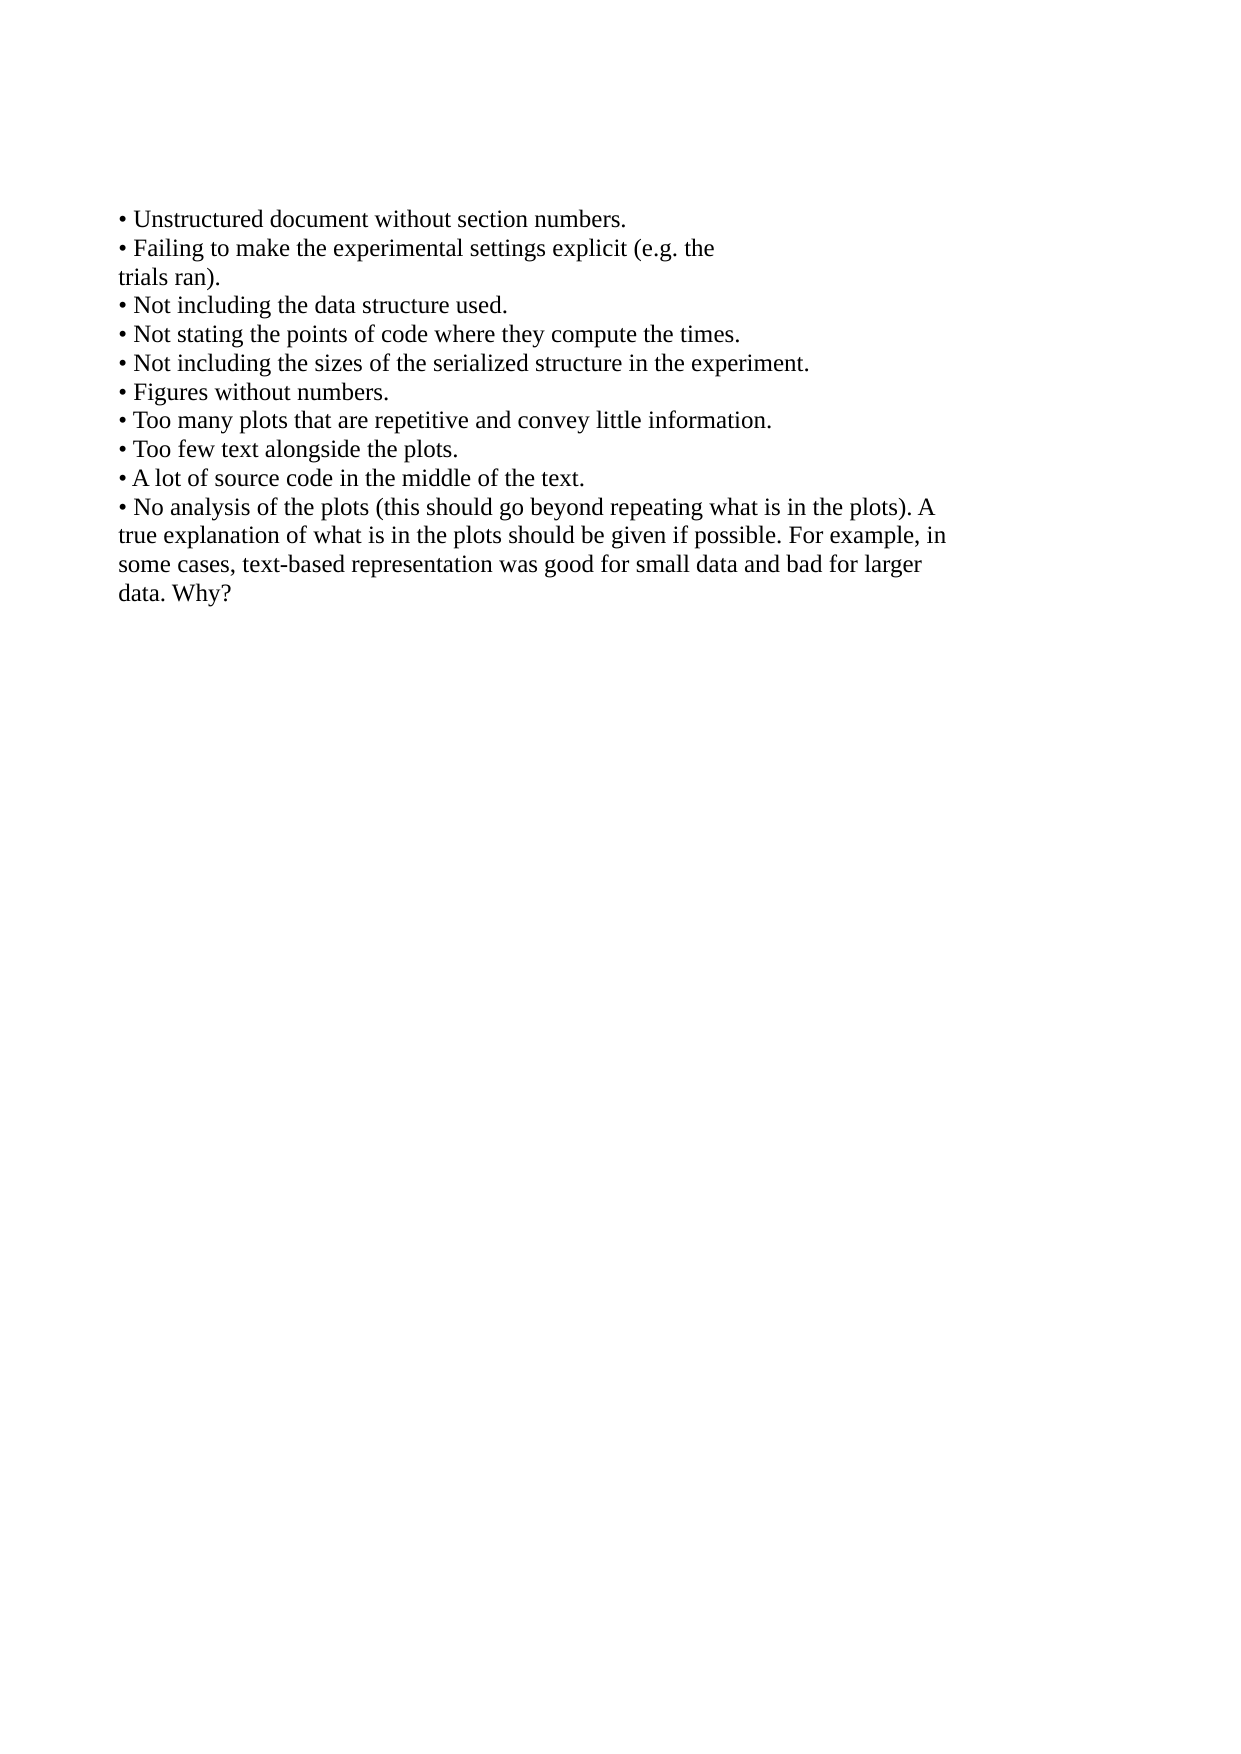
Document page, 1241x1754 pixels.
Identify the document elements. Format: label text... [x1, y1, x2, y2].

text • Too many plots that are repetitive and convey little information. [118, 406, 1122, 434]
text true explanation of what is in the plots should be given if possible. For example, in [118, 521, 1122, 549]
text data. Why? [118, 578, 1122, 607]
text • Figures without numbers. [118, 377, 1122, 406]
text • Not including the sizes of the serialized structure in the experiment. [118, 348, 1122, 377]
text • Unstructured document without section numbers. [118, 204, 1122, 233]
text • Not stating the points of code where they compute the times. [118, 319, 1122, 348]
text trials ran). [118, 262, 1122, 291]
text • No analysis of the plots (this should go beyond repeating what is in the plots). A [118, 492, 1122, 521]
text • Failing to make the experimental settings explicit (e.g. the [118, 233, 1122, 262]
text some cases, text-based representation was good for small data and bad for larger [118, 549, 1122, 578]
text • A lot of source code in the middle of the text. [118, 463, 1122, 492]
text • Too few text alongside the plots. [118, 434, 1122, 463]
text • Not including the data structure used. [118, 291, 1122, 319]
